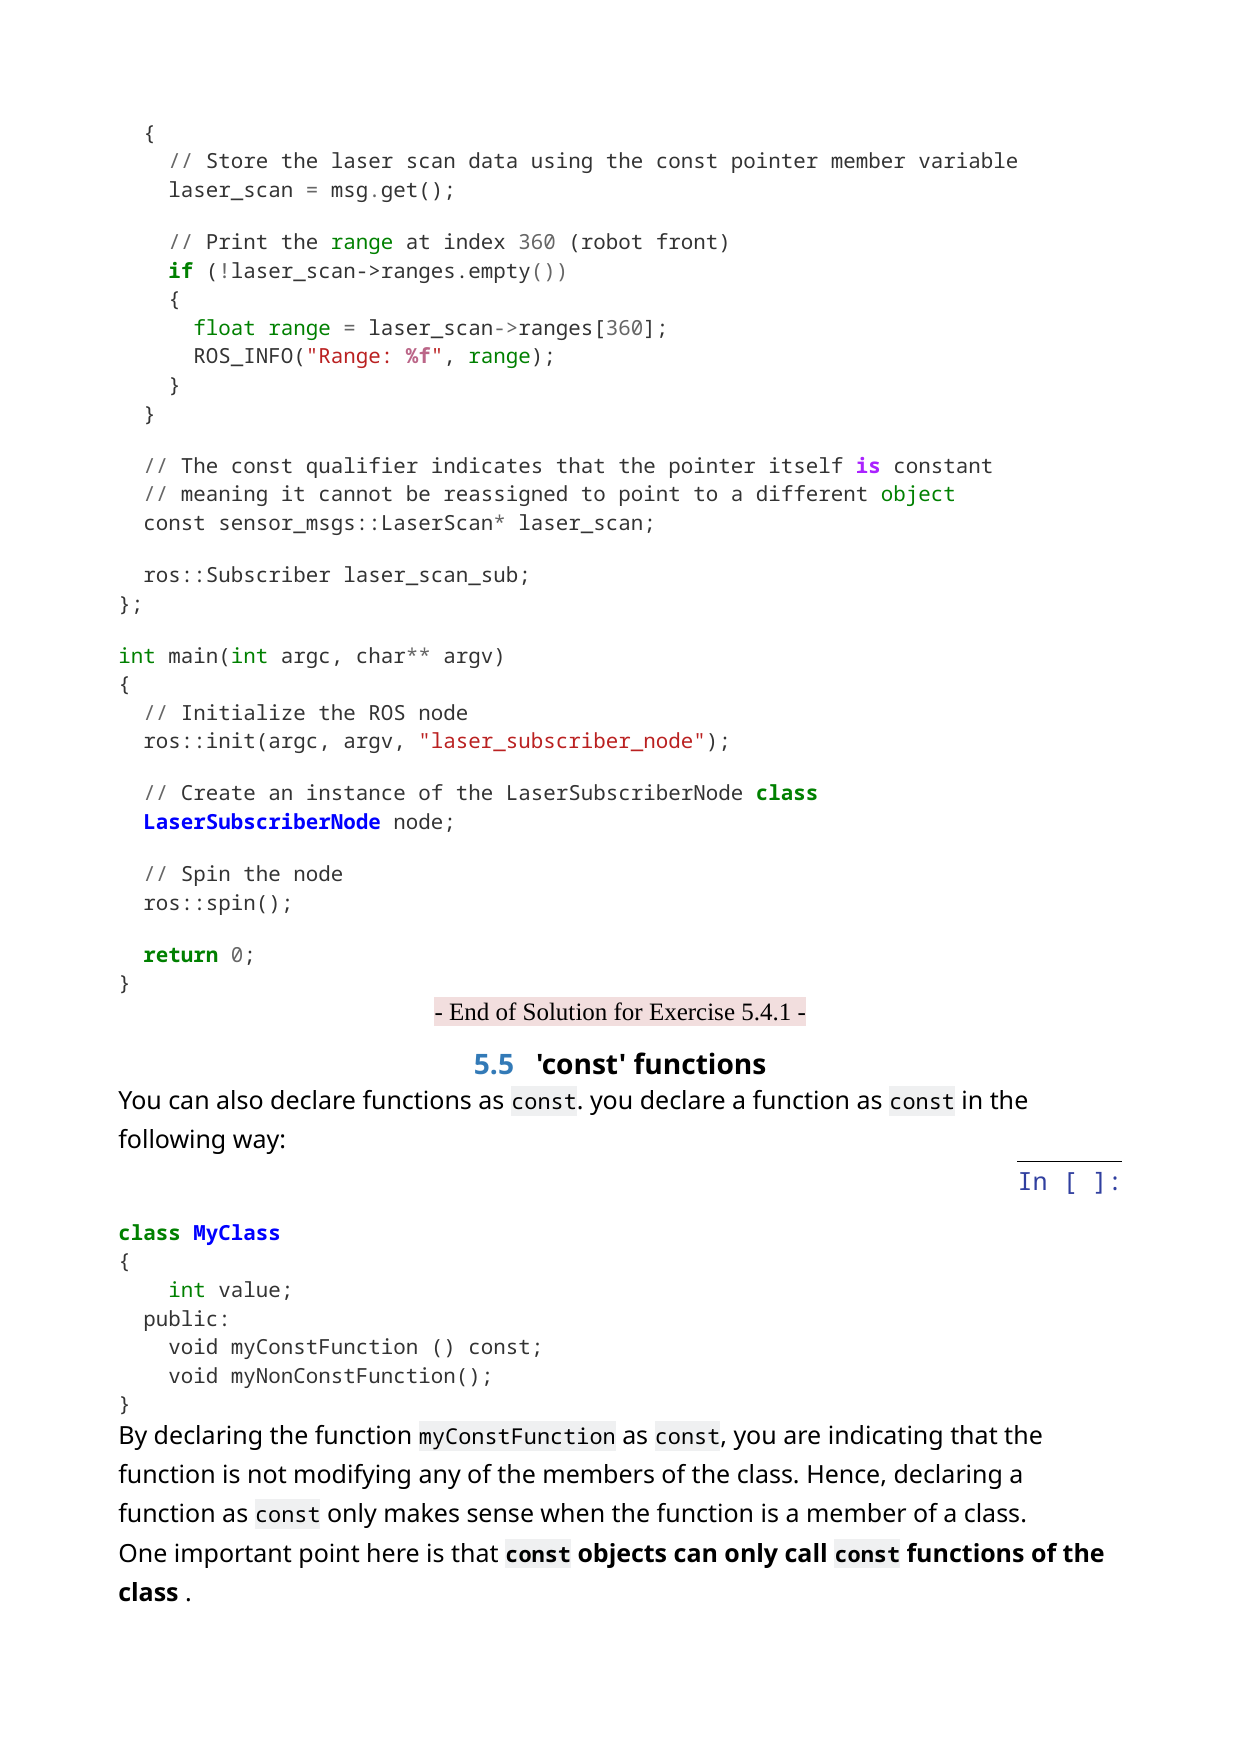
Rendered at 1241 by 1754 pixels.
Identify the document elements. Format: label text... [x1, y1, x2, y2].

text const sensor_msgs::LaserScan* laser_scan; [118, 508, 1122, 536]
text public: [118, 1304, 1122, 1332]
text laser_scan = msg.get(); [118, 175, 1122, 204]
text int value; [118, 1275, 1122, 1304]
text } [118, 370, 1122, 399]
text By declaring the function myConstFunction as const, you are indicating that the function is not modifying any of the members of the class. Hence, declaring a function as const only makes sense when the function is a member of a class. [118, 1418, 1122, 1530]
text { [118, 1247, 1122, 1275]
text void myNonConstFunction(); [118, 1361, 1122, 1389]
subtitle 5.5 'const' functions [118, 1044, 1122, 1083]
text } [118, 968, 1122, 997]
text if (!laser_scan->ranges.empty()) [118, 256, 1122, 284]
text ros::Subscriber laser_scan_sub; [118, 560, 1122, 589]
text void myConstFunction () const; [118, 1332, 1122, 1361]
text // Create an instance of the LaserSubscriberNode class [118, 778, 1122, 807]
text // meaning it cannot be reassigned to point to a different object [118, 479, 1122, 508]
text float range = laser_scan->ranges[360]; [118, 313, 1122, 342]
text // Store the laser scan data using the const pointer member variable [118, 147, 1122, 175]
text { [118, 118, 1122, 147]
text ros::init(argc, argv, "laser_subscriber_node"); [118, 726, 1122, 755]
text One important point here is that const objects can only call const functions of the class . [118, 1535, 1122, 1608]
text }; [118, 589, 1122, 617]
text - End of Solution for Exercise 5.4.1 - [118, 997, 1122, 1026]
text // Print the range at index 360 (robot front) [118, 227, 1122, 256]
text LaserSubscriberNode node; [118, 807, 1122, 835]
text int main(int argc, char** argv) [118, 641, 1122, 669]
text In [ ]: [118, 1161, 1122, 1198]
text You can also declare functions as const. you declare a function as const in the following way: [118, 1083, 1122, 1156]
text } [118, 399, 1122, 427]
text class MyClass [118, 1218, 1122, 1247]
text { [118, 284, 1122, 313]
text ROS_INFO("Range: %f", range); [118, 342, 1122, 370]
text // Initialize the ROS node [118, 698, 1122, 726]
text } [118, 1389, 1122, 1418]
text // The const qualifier indicates that the pointer itself is constant [118, 451, 1122, 479]
text // Spin the node [118, 859, 1122, 888]
text return 0; [118, 940, 1122, 968]
text { [118, 669, 1122, 698]
text ros::spin(); [118, 888, 1122, 916]
